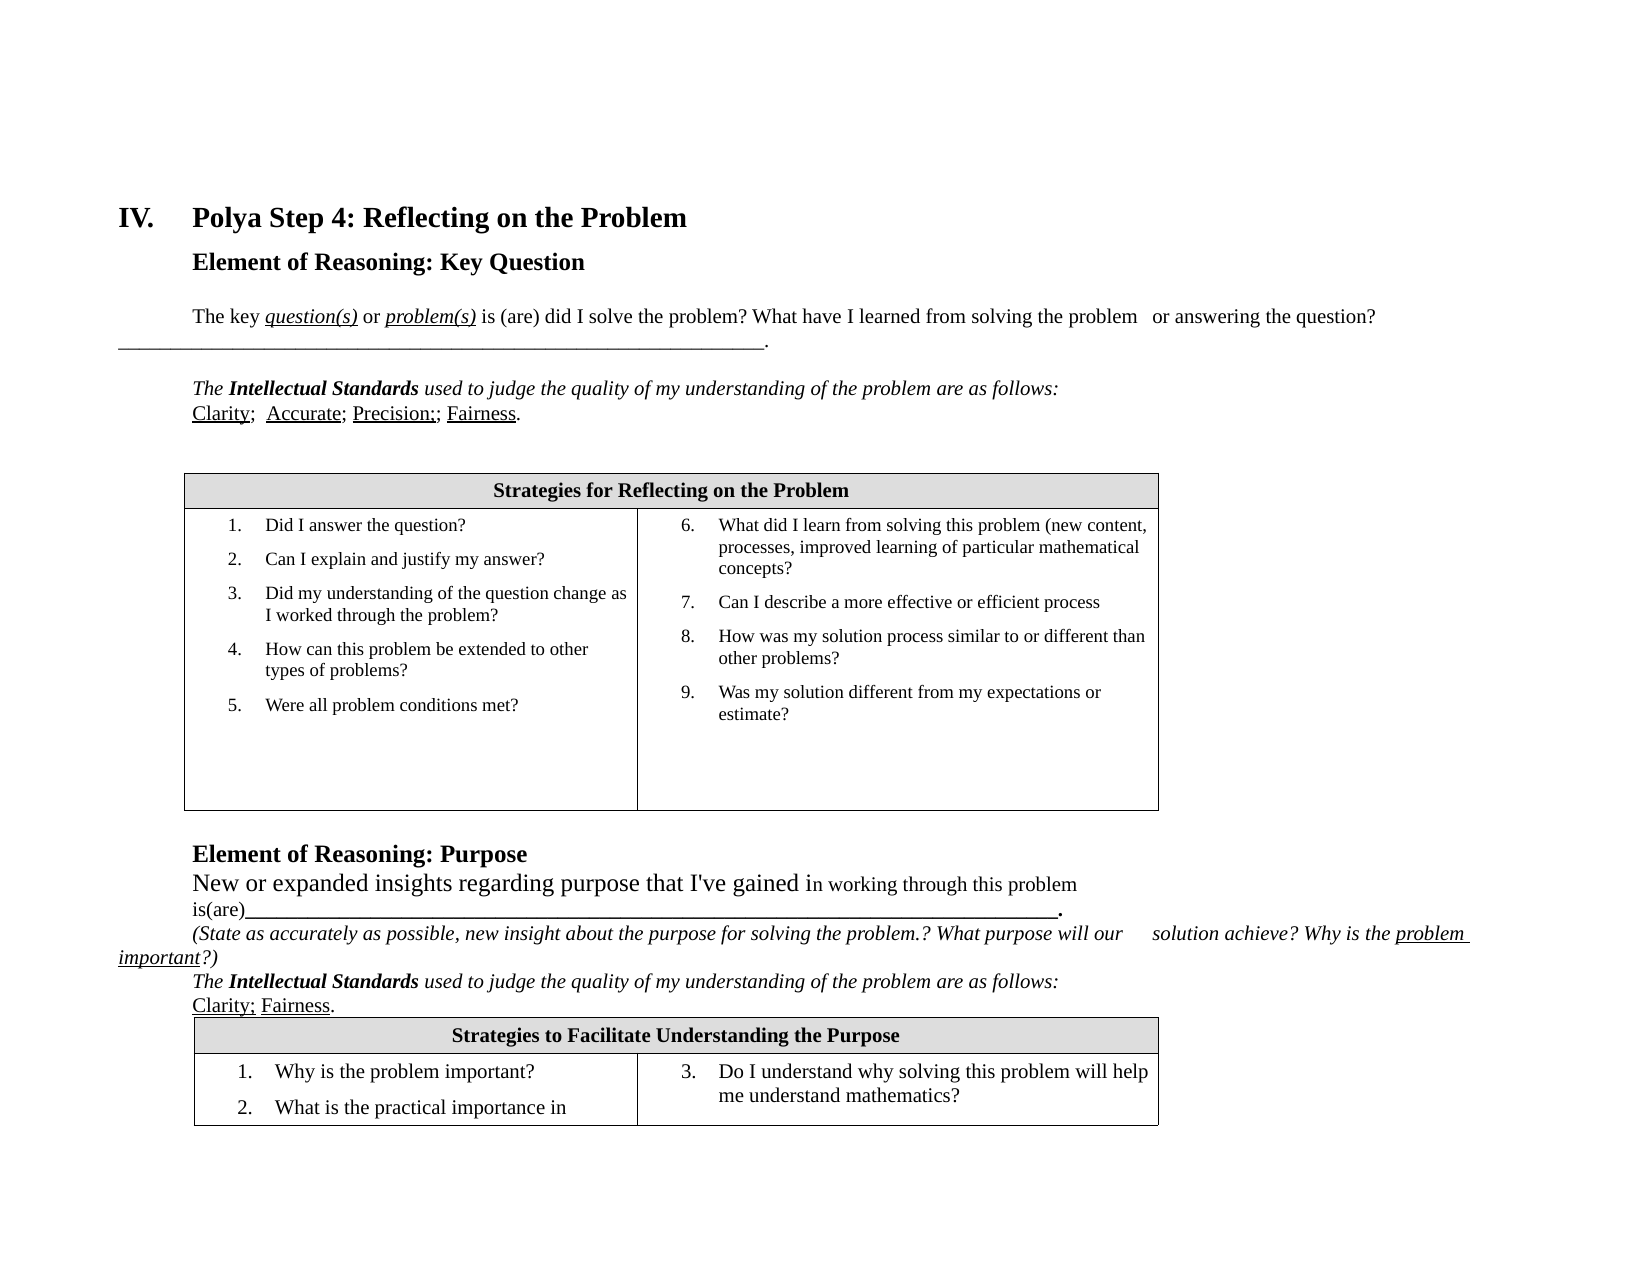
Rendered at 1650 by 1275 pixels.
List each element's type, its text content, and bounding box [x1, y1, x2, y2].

text New or expanded insights regarding purpose that I've gained in working through this problem is(are)______________________________________________________________________________. [118, 868, 1532, 921]
text Clarity; Accurate; Precision;; Fairness. [118, 400, 1532, 424]
text IV. Polya Step 4: Reflecting on the Problem [118, 201, 1532, 234]
text Clarity; Fairness. [118, 993, 1532, 1017]
table_cell Why is the problem important? What is the practical importance in [195, 1054, 637, 1125]
text Element of Reasoning: Key Question [118, 247, 1532, 275]
table_cell What did I learn from solving this problem (new content, processes, improved learning of particular mathematical concepts? Can I describe a more effective or efficient process How was my solution process similar to or different than other problems? Was my solution different from my expectations or estimate? [638, 509, 1158, 810]
text Element of Reasoning: Purpose [118, 839, 1532, 868]
table_header Strategies to Facilitate Understanding the Purpose [195, 1018, 1158, 1053]
table_cell Do I understand why solving this problem will help me understand mathematics? What have new mathematics have I learned in solving the problem? [638, 1054, 1158, 1125]
text The Intellectual Standards used to judge the quality of my understanding of the problem are as follows: [118, 969, 1532, 993]
text The key question(s) or problem(s) is (are) did I solve the problem? What have I learned from solving the problem or answering the question?______________________________________________________________. [118, 304, 1532, 352]
table_cell Did I answer the question? Can I explain and justify my answer? Did my understanding of the question change as I worked through the problem? How can this problem be extended to other types of problems? Were all problem conditions met? [185, 509, 637, 810]
text (State as accurately as possible, new insight about the purpose for solving the problem.? What purpose will our solution achieve? Why is the problem important?) [118, 921, 1532, 969]
text The Intellectual Standards used to judge the quality of my understanding of the problem are as follows: [118, 376, 1532, 400]
table_header Strategies for Reflecting on the Problem [185, 474, 1158, 508]
